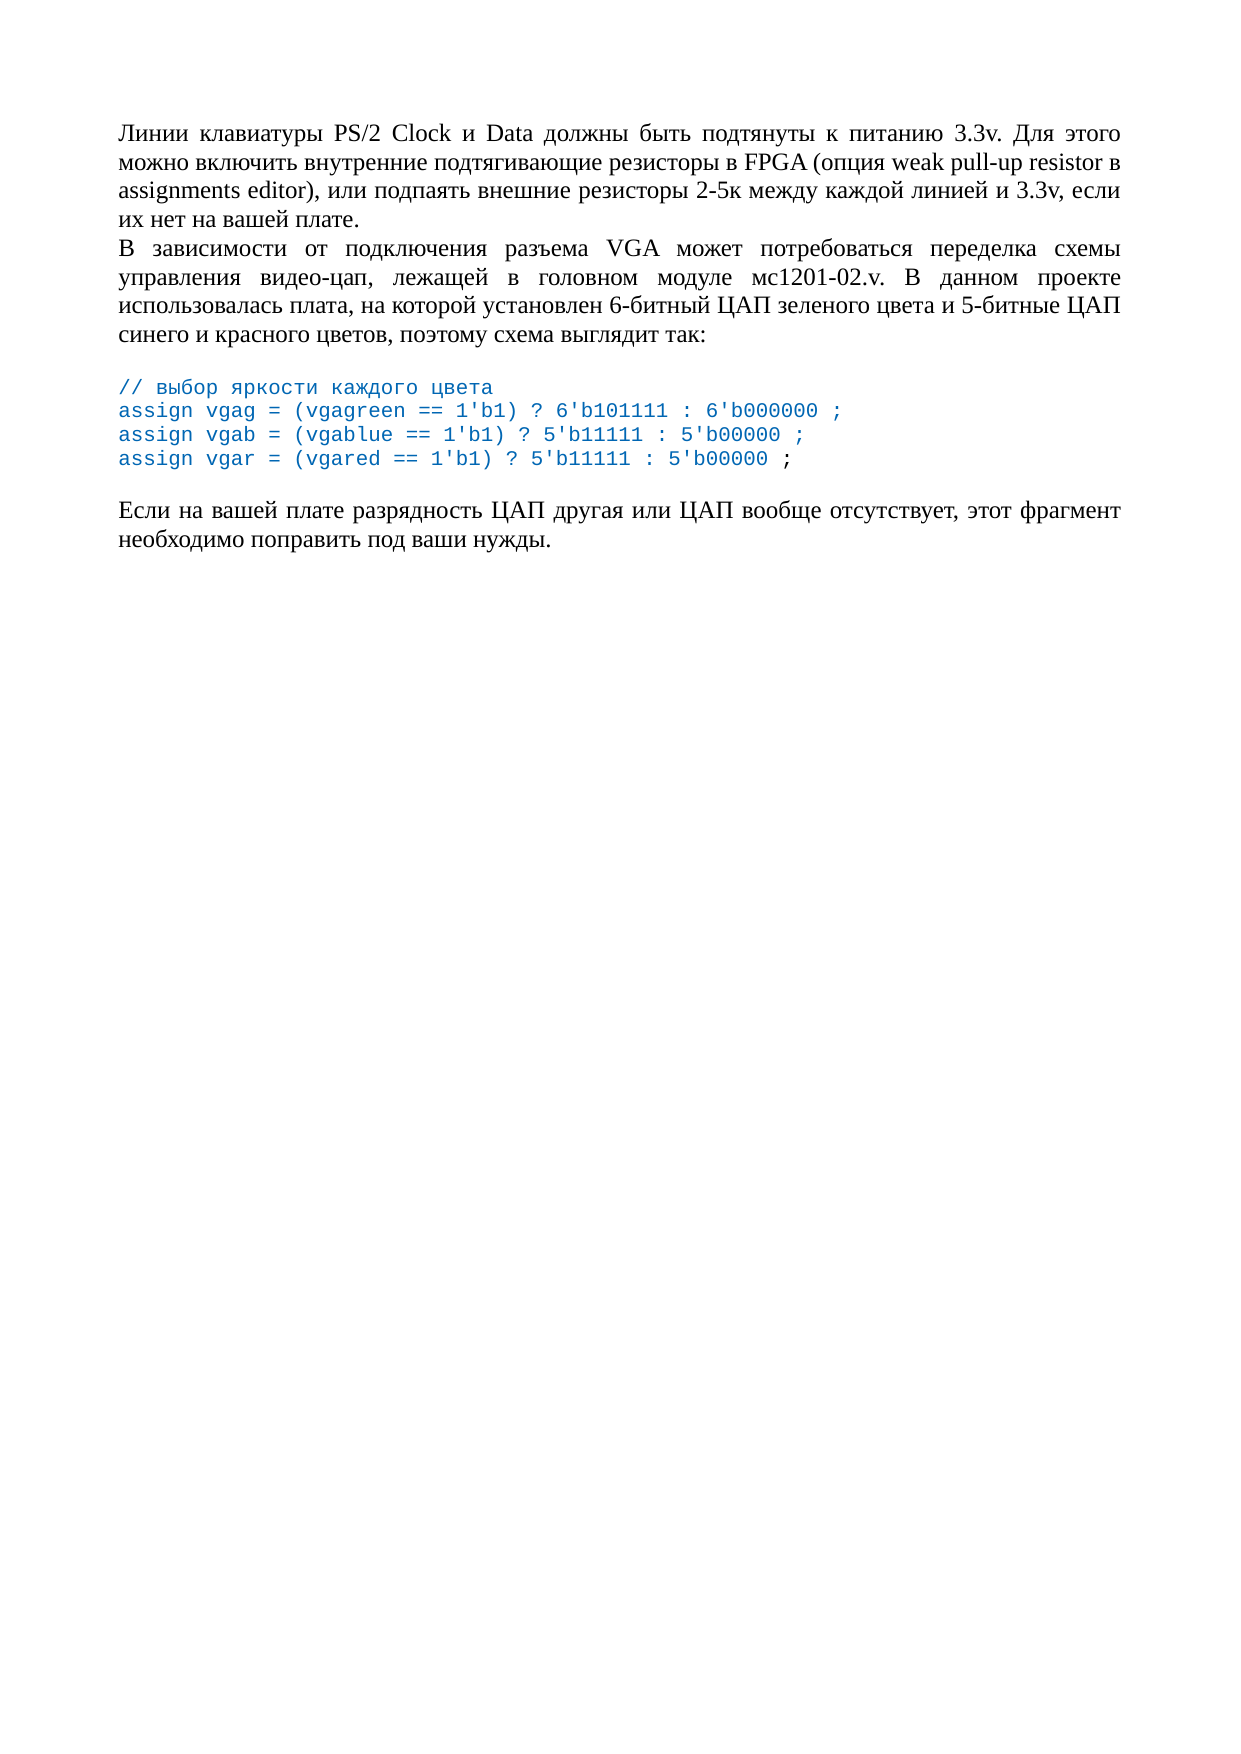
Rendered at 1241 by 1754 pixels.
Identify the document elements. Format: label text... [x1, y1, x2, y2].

text В зависимости от подключения разъема VGA может потребоваться переделка схемы управления видео-цап, лежащей в головном модуле мс1201-02.v. В данном проекте использовалась плата, на которой установлен 6-битный ЦАП зеленого цвета и 5-битные ЦАП синего и красного цветов, поэтому схема выглядит так: [118, 233, 1122, 348]
text // выбор яркости каждого цвета [118, 377, 1122, 401]
text assign vgar = (vgared == 1'b1) ? 5'b11111 : 5'b00000 ; [118, 448, 1122, 471]
text Если на вашей плате разрядность ЦАП другая или ЦАП вообще отсутствует, этот фрагмент необходимо поправить под ваши нужды. [118, 495, 1122, 553]
text Линии клавиатуры PS/2 Clock и Data должны быть подтянуты к питанию 3.3v. Для этого можно включить внутренние подтягивающие резисторы в FPGA (опция weak pull-up resistor в assignments editor), или подпаять внешние резисторы 2-5к между каждой линией и 3.3v, если их нет на вашей плате. [118, 118, 1122, 233]
text assign vgab = (vgablue == 1'b1) ? 5'b11111 : 5'b00000 ; [118, 424, 1122, 448]
text assign vgag = (vgagreen == 1'b1) ? 6'b101111 : 6'b000000 ; [118, 401, 1122, 424]
